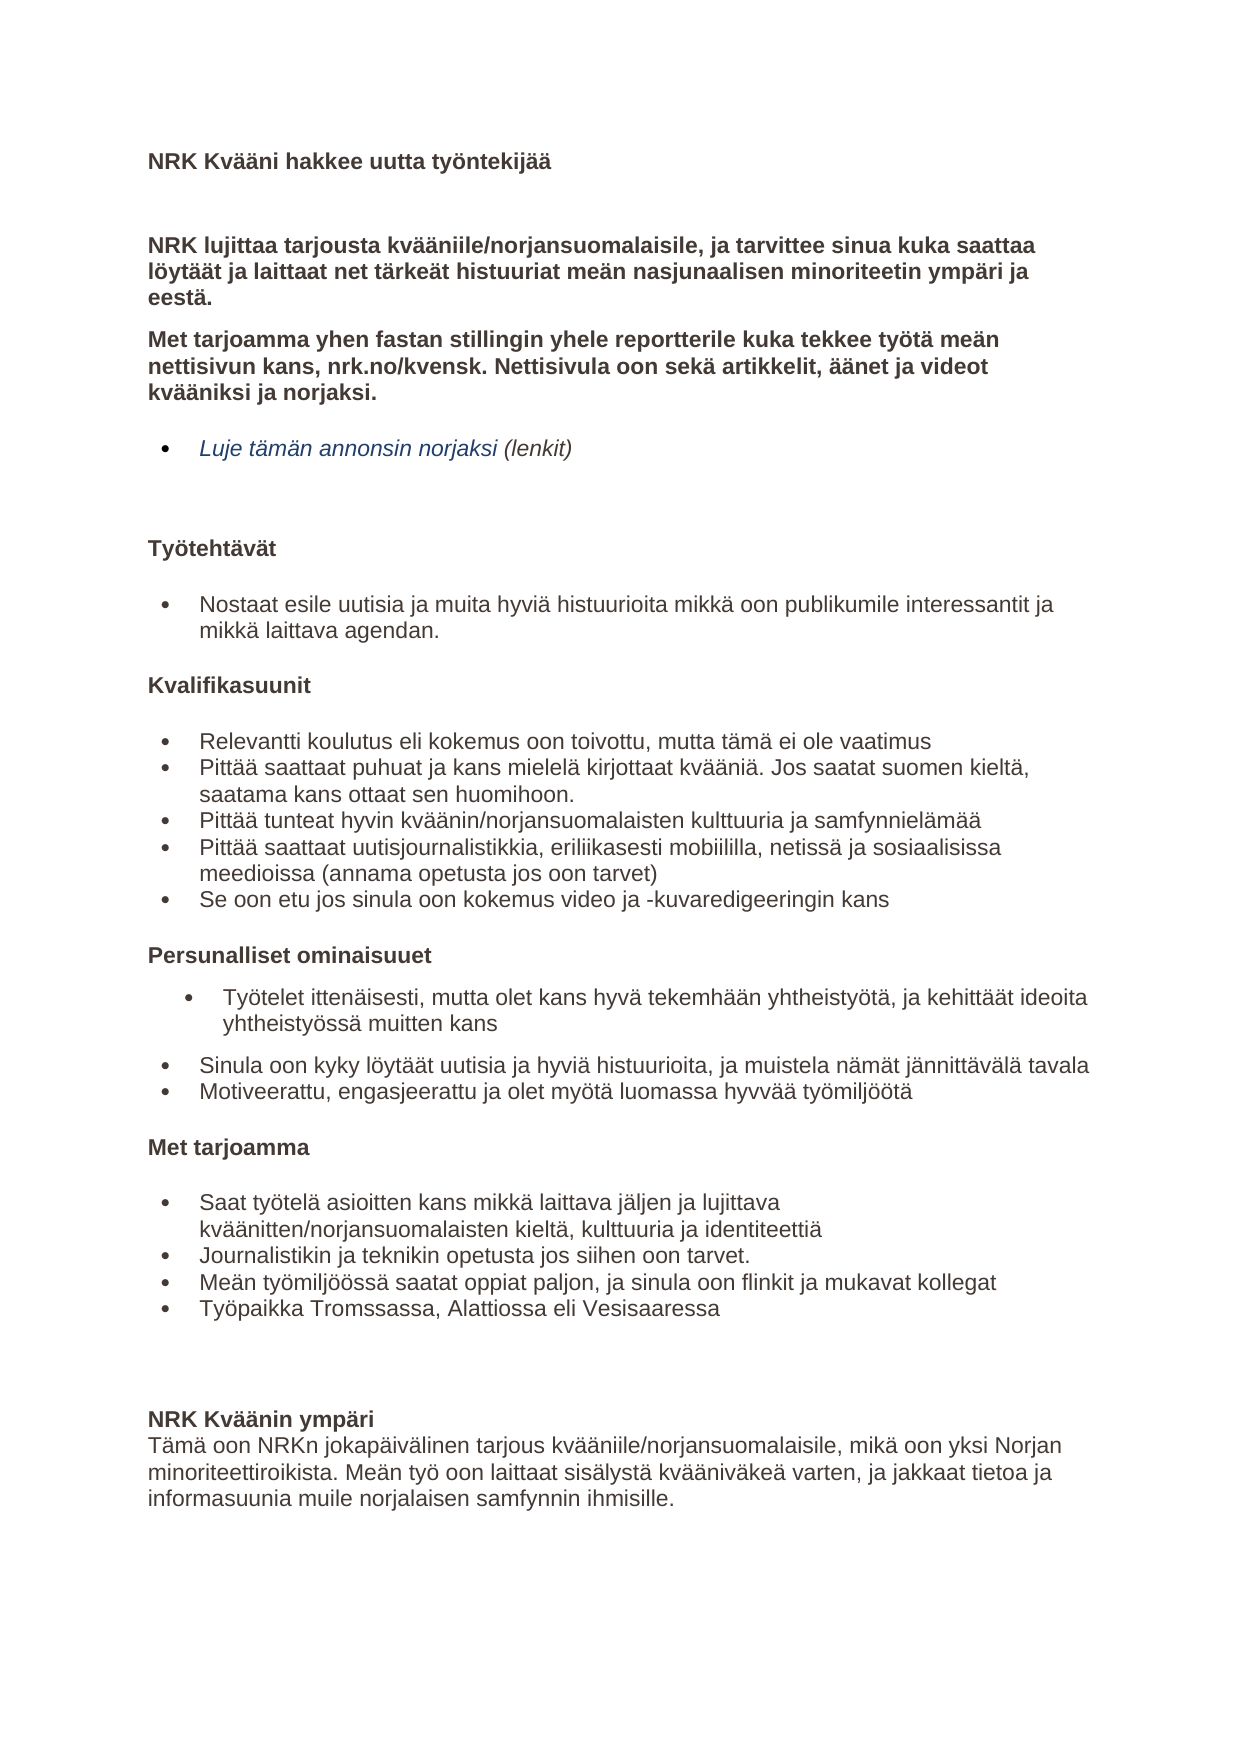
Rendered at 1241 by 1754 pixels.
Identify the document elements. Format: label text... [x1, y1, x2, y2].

text Met tarjoamma yhen fastan stillingin yhele reportterile kuka tekkee työtä meän nettisivun kans, nrk.no/kvensk. Nettisivula oon sekä artikkelit, äänet ja videot kvääniksi ja norjaksi. [148, 326, 1093, 405]
text Työtehtävät [148, 535, 1093, 561]
text NRK Kvääni hakkee uutta työntekijää [148, 148, 1093, 174]
list Nostaat esile uutisia ja muita hyviä histuurioita mikkä oon publikumile interessantit ja mikkä laittava agendan. [162, 591, 1093, 643]
list Työpaikka Tromssassa, Alattiossa eli Vesisaaressa [162, 1295, 1093, 1321]
list Meän työmiljöössä saatat oppiat paljon, ja sinula oon flinkit ja mukavat kollegat [162, 1268, 1093, 1295]
subtitle Met tarjoamma [148, 1134, 1093, 1160]
list Se oon etu jos sinula oon kokemus video ja -kuvaredigeeringin kans [162, 886, 1093, 912]
text NRK lujittaa tarjousta kvääniile/norjansuomalaisile, ja tarvittee sinua kuka saattaa löytäät ja laittaat net tärkeät histuuriat meän nasjunaalisen minoriteetin ympäri ja eestä. [148, 232, 1093, 311]
text NRK Kväänin ympäri Tämä oon NRKn jokapäivälinen tarjous kvääniile/norjansuomalaisile, mikä oon yksi Norjan minoriteettiroikista. Meän työ oon laittaat sisälystä kvääniväkeä varten, ja jakkaat tietoa ja informasuunia muile norjalaisen samfynnin ihmisille. [148, 1406, 1093, 1511]
subtitle Työtelet ittenäisesti, mutta olet kans hyvä tekemhään yhtheistyötä, ja kehittäät ideoita yhtheistyössä muitten kans [185, 984, 1093, 1036]
list Journalistikin ja teknikin opetusta jos siihen oon tarvet. [162, 1242, 1093, 1268]
list Saat työtelä asioitten kans mikkä laittava jäljen ja lujittava kväänitten/norjansuomalaisten kieltä, kulttuuria ja identiteettiä [162, 1189, 1093, 1242]
list Motiveerattu, engasjeerattu ja olet myötä luomassa hyvvää työmiljöötä [162, 1078, 1093, 1105]
list Relevantti koulutus eli kokemus oon toivottu, mutta tämä ei ole vaatimus [162, 728, 1093, 754]
list Pittää tunteat hyvin kväänin/norjansuomalaisten kulttuuria ja samfynnielämää [162, 807, 1093, 833]
list Pittää saattaat puhuat ja kans mielelä kirjottaat kvääniä. Jos saatat suomen kieltä, saatama kans ottaat sen huomihoon. [162, 754, 1093, 807]
list Luje tämän annonsin norjaksi (lenkit) [162, 434, 1093, 461]
subtitle Persunalliset ominaisuuet [148, 942, 1093, 968]
list Pittää saattaat uutisjournalistikkia, eriliikasesti mobiililla, netissä ja sosiaalisissa meedioissa (annama opetusta jos oon tarvet) [162, 833, 1093, 886]
list Sinula oon kyky löytäät uutisia ja hyviä histuurioita, ja muistela nämät jännittävälä tavala [162, 1052, 1093, 1078]
subtitle Kvalifikasuunit [148, 672, 1093, 699]
